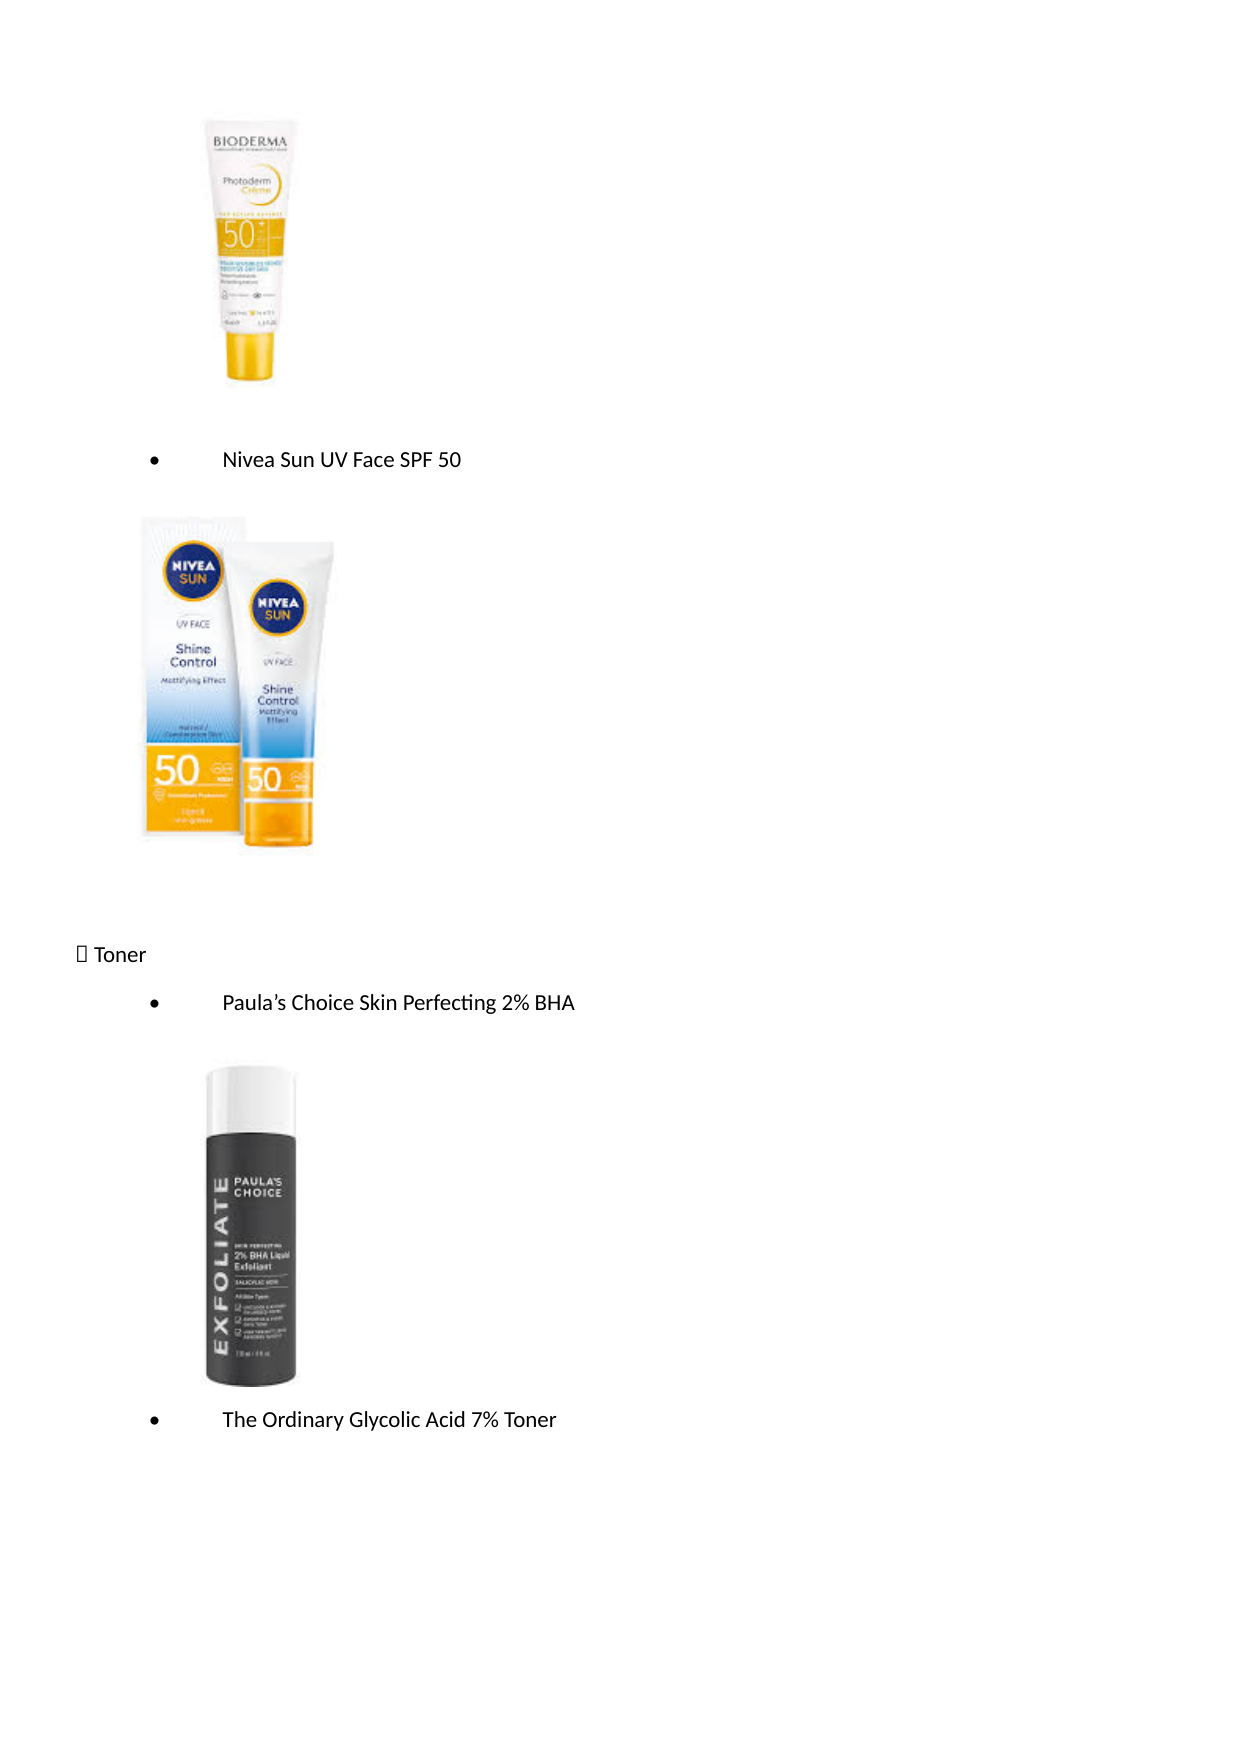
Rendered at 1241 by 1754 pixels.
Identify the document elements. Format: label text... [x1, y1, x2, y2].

text • The Ordinary Glycolic Acid 7% Toner [75, 1405, 1165, 1433]
text • Paula’s Choice Skin Perfecting 2% BHA [75, 988, 1165, 1016]
text • Nivea Sun UV Face SPF 50 [75, 446, 1165, 474]
text 🌿 Toner [75, 937, 1165, 969]
